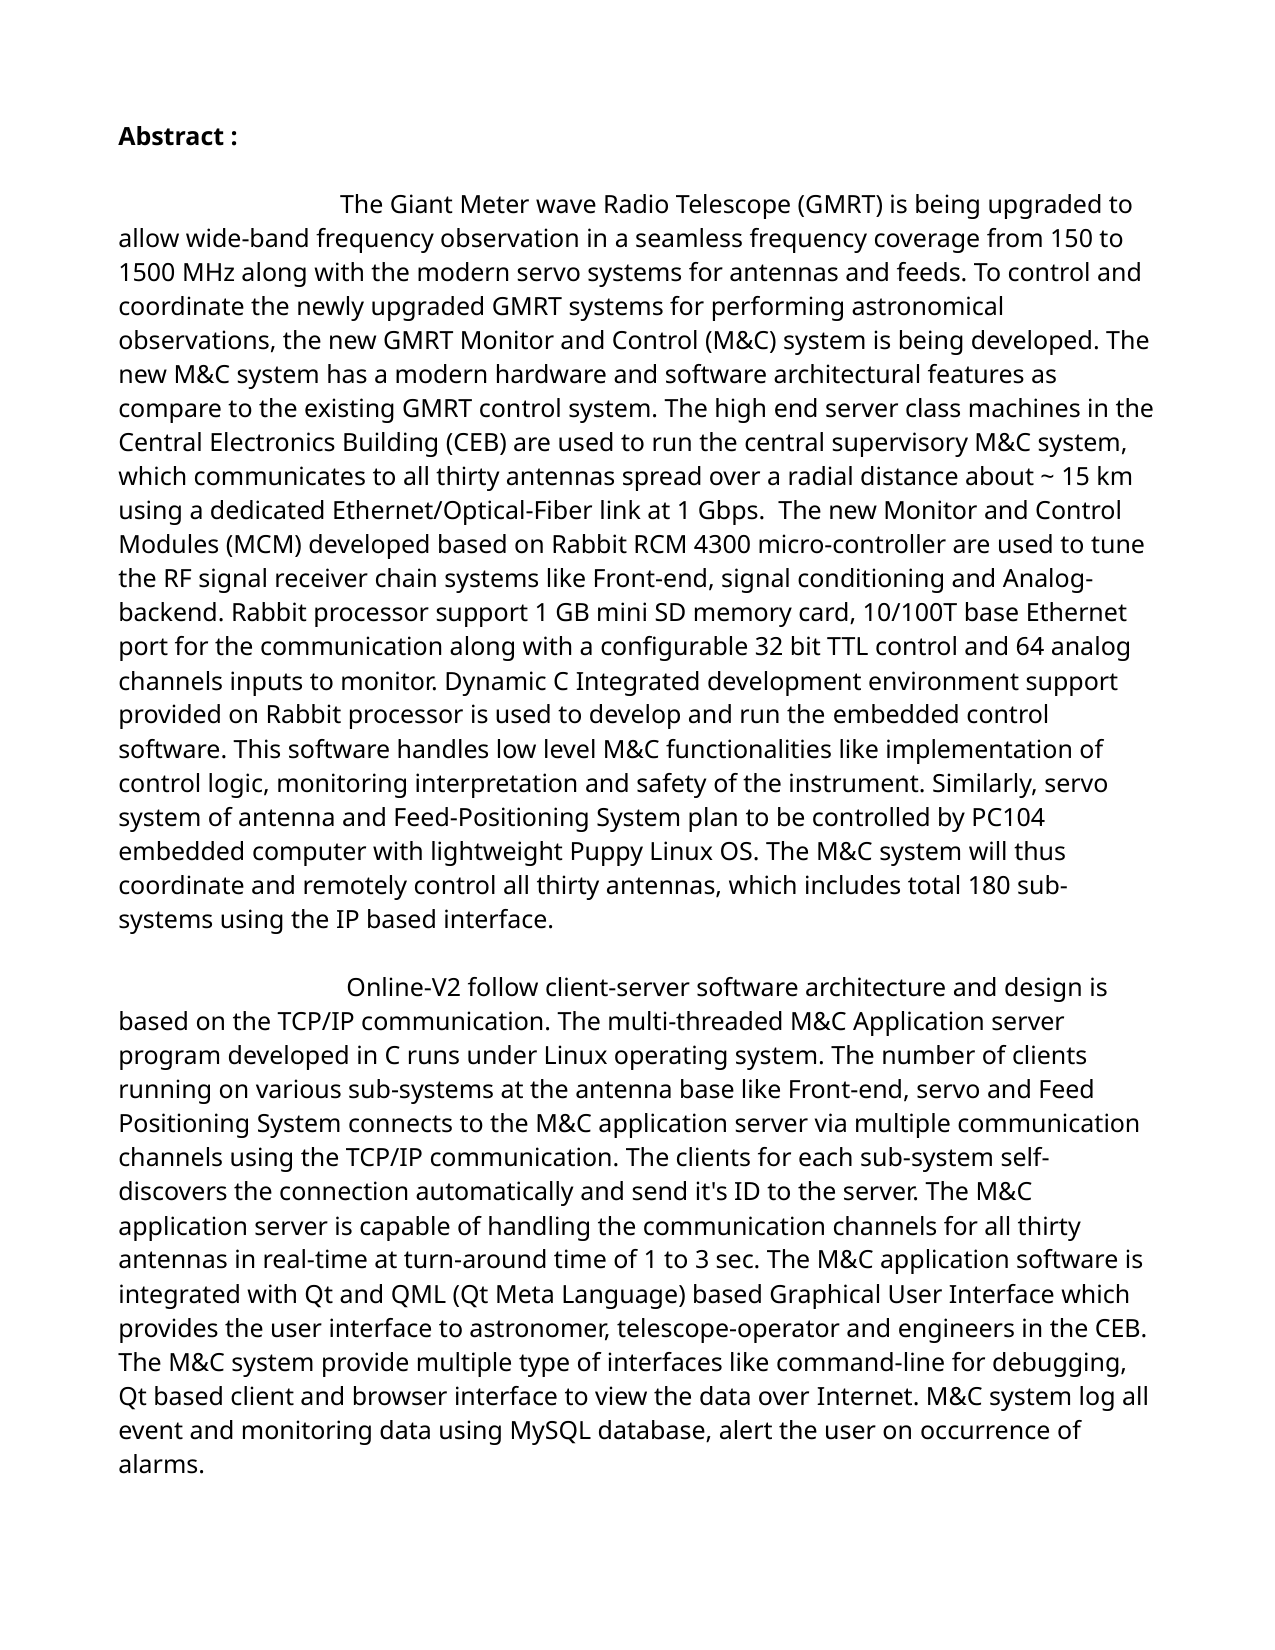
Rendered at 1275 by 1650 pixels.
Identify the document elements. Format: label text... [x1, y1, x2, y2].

text Abstract : [118, 118, 1157, 152]
text The Giant Meter wave Radio Telescope (GMRT) is being upgraded to allow wide-band frequency observation in a seamless frequency coverage from 150 to 1500 MHz along with the modern servo systems for antennas and feeds. To control and coordinate the newly upgraded GMRT systems for performing astronomical observations, the new GMRT Monitor and Control (M&C) system is being developed. The new M&C system has a modern hardware and software architectural features as compare to the existing GMRT control system. The high end server class machines in the Central Electronics Building (CEB) are used to run the central supervisory M&C system, which communicates to all thirty antennas spread over a radial distance about ~ 15 km using a dedicated Ethernet/Optical-Fiber link at 1 Gbps. The new Monitor and Control Modules (MCM) developed based on Rabbit RCM 4300 micro-controller are used to tune the RF signal receiver chain systems like Front-end, signal conditioning and Analog-backend. Rabbit processor support 1 GB mini SD memory card, 10/100T base Ethernet port for the communication along with a configurable 32 bit TTL control and 64 analog channels inputs to monitor. Dynamic C Integrated development environment support provided on Rabbit processor is used to develop and run the embedded control software. This software handles low level M&C functionalities like implementation of control logic, monitoring interpretation and safety of the instrument. Similarly, servo system of antenna and Feed-Positioning System plan to be controlled by PC104 embedded computer with lightweight Puppy Linux OS. The M&C system will thus coordinate and remotely control all thirty antennas, which includes total 180 sub-systems using the IP based interface. [118, 186, 1157, 936]
text Online-V2 follow client-server software architecture and design is based on the TCP/IP communication. The multi-threaded M&C Application server program developed in C runs under Linux operating system. The number of clients running on various sub-systems at the antenna base like Front-end, servo and Feed Positioning System connects to the M&C application server via multiple communication channels using the TCP/IP communication. The clients for each sub-system self-discovers the connection automatically and send it's ID to the server. The M&C application server is capable of handling the communication channels for all thirty antennas in real-time at turn-around time of 1 to 3 sec. The M&C application software is integrated with Qt and QML (Qt Meta Language) based Graphical User Interface which provides the user interface to astronomer, telescope-operator and engineers in the CEB. The M&C system provide multiple type of interfaces like command-line for debugging, Qt based client and browser interface to view the data over Internet. M&C system log all event and monitoring data using MySQL database, alert the user on occurrence of alarms. [118, 970, 1157, 1481]
